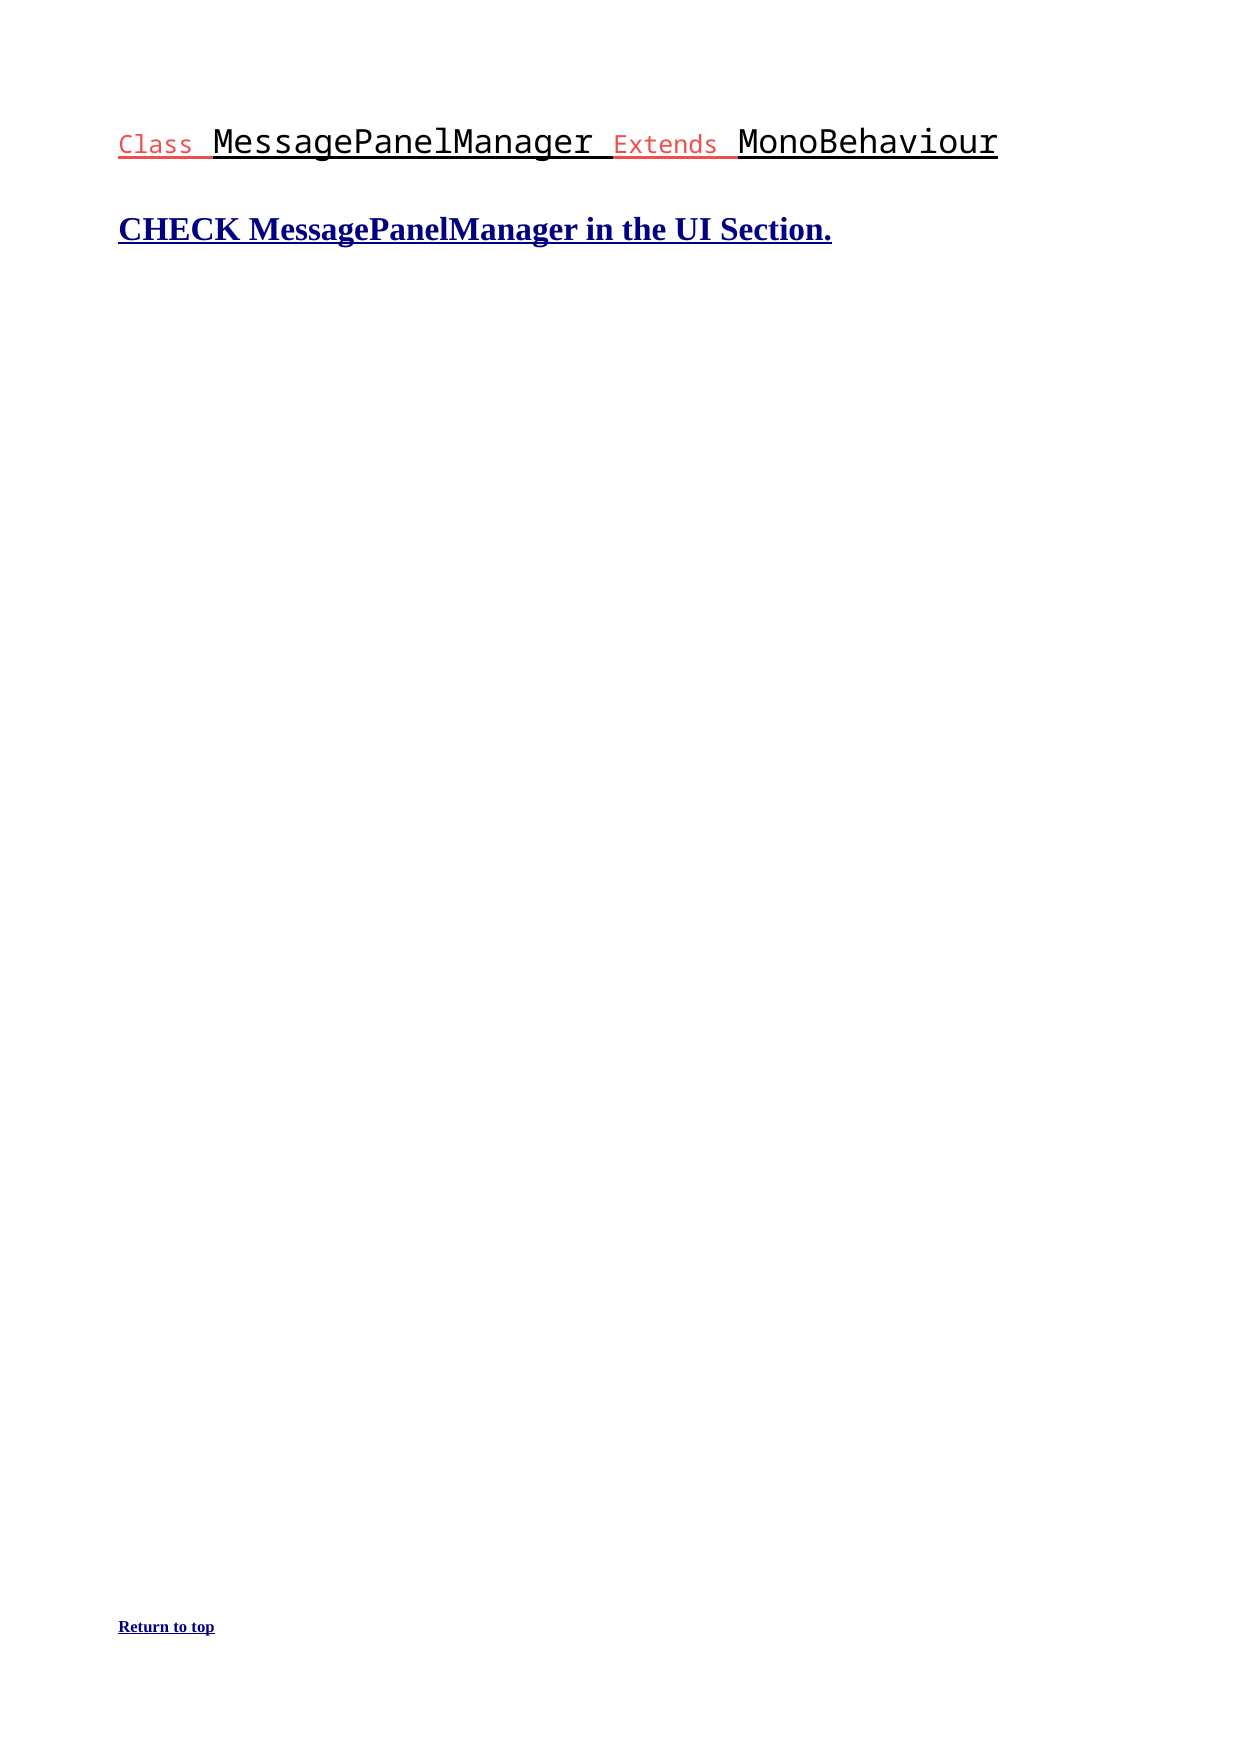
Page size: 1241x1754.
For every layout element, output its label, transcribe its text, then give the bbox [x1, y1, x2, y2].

text CHECK MessagePanelManager in the UI Section. [118, 209, 1122, 247]
text Class MessagePanelManager Extends MonoBehaviour [118, 118, 1122, 163]
